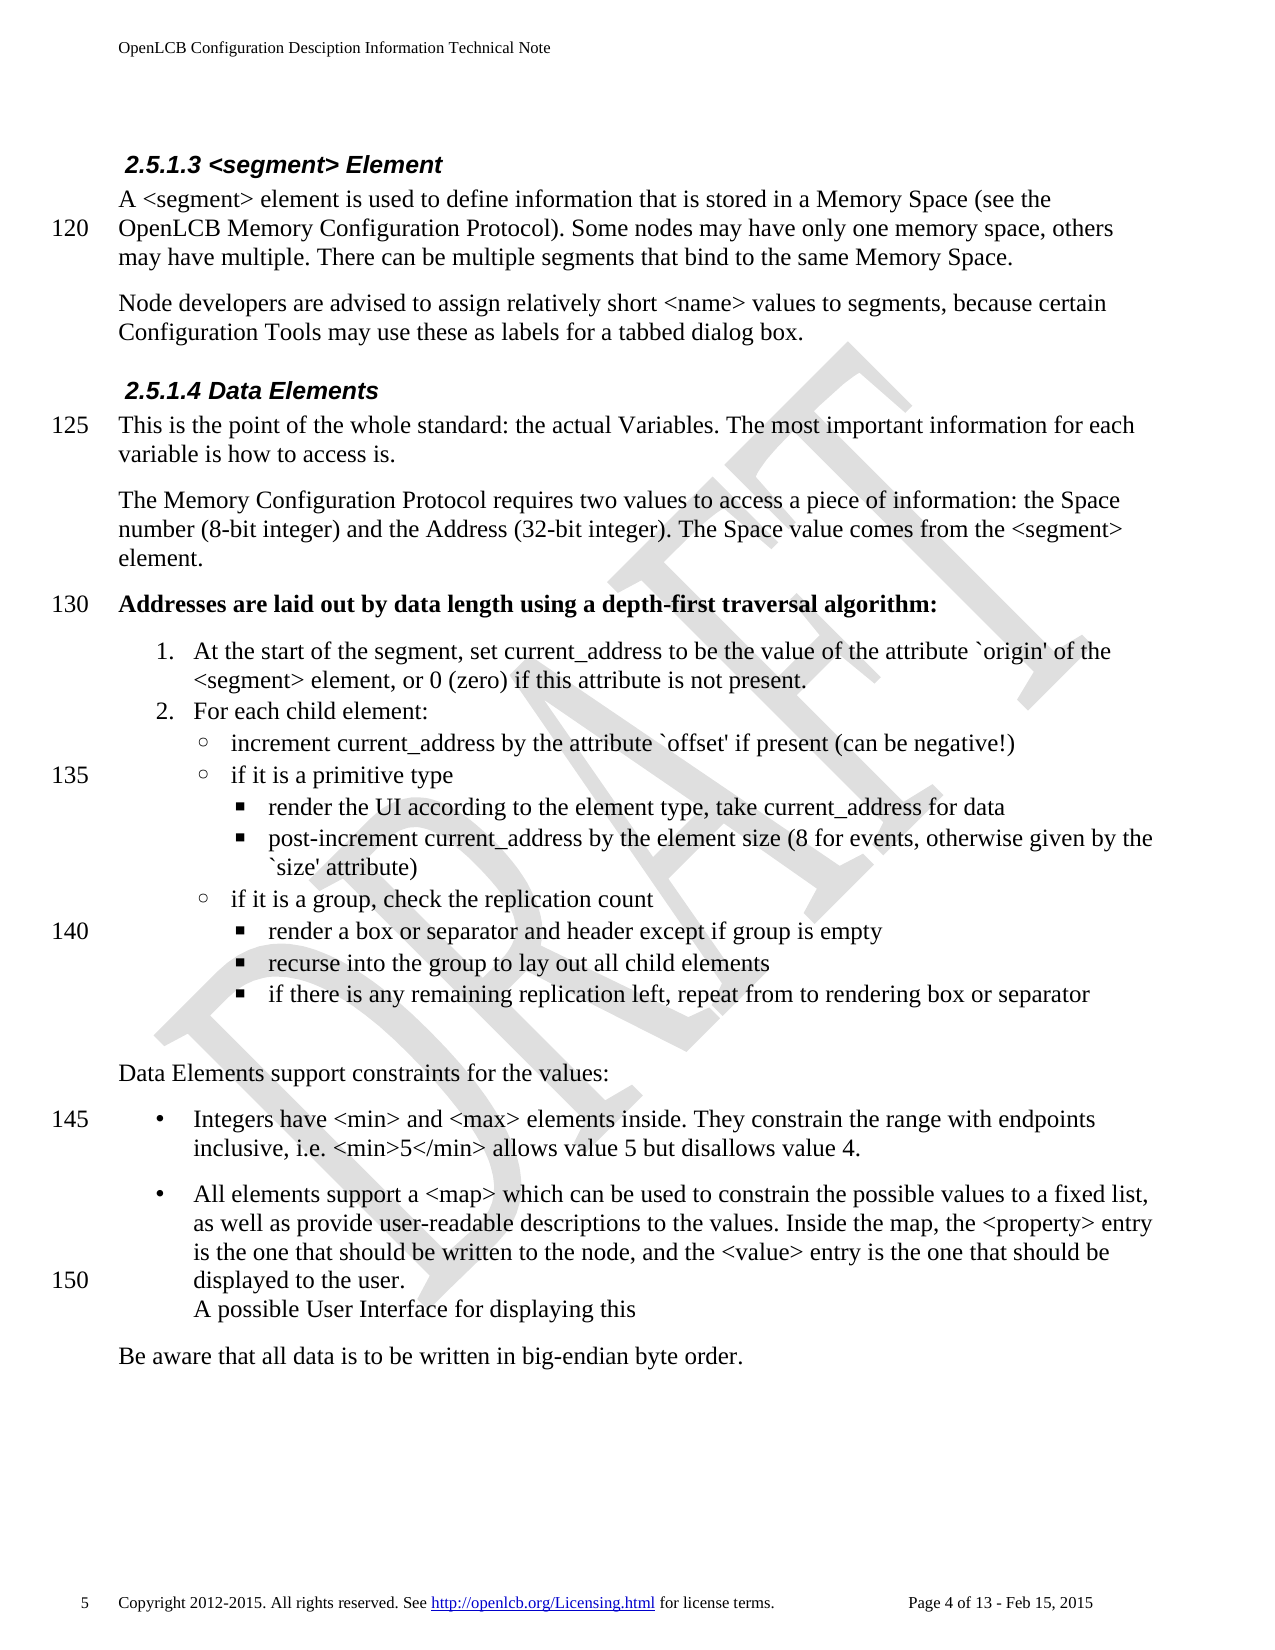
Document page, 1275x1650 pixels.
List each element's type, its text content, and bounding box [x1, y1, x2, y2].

list if there is any remaining replication left, repeat from to rendering box or separator [732, 979, 1157, 1008]
list [863, 760, 1157, 789]
list if it is a group, check the replication count [193, 884, 376, 913]
list if there is any remaining replication left, repeat from to rendering box or separator [231, 979, 354, 1008]
subtitle <segment> Element [118, 150, 1157, 178]
text Data Elements support constraints for the values: [118, 1058, 239, 1086]
list [591, 696, 785, 725]
list if it is a group, check the replication count [673, 884, 816, 913]
list render the UI according to the element type, take current_address for data [919, 792, 1157, 821]
list [799, 696, 1157, 725]
list if it is a group, check the replication count [827, 884, 1157, 913]
list render a box or separator and header except if group is empty [541, 916, 687, 944]
list post-increment current_address by the element size (8 for events, otherwise given by the `size' attribute) [476, 823, 650, 881]
list At the start of the segment, set current_address to be the value of the attribute `origin' of the <segment> element, or 0 (zero) if this attribute is not present. [156, 636, 737, 693]
list post-increment current_address by the element size (8 for events, otherwise given by the `size' attribute) [369, 828, 490, 881]
list increment current_address by the attribute `offset' if present (can be negative!) [831, 728, 1157, 757]
list [547, 703, 579, 725]
subtitle [884, 376, 1157, 404]
text This is the point of the whole standard: the actual Variables. The most important information for each variable is how to access is. [815, 410, 1157, 468]
list Integers have <min> and <max> elements inside. They constrain the range with endpoints inclusive, i.e. <min>5</min> allows value 5 but disallows value 4. [156, 1104, 315, 1162]
list All elements support a <map> which can be used to constrain the possible values to a fixed list, as well as provide user-readable descriptions to the values. Inside the map, the <property> entry is the one that should be written to the node, and the <value> entry is the one that should be displayed to the user. A possible User Interface for displaying this [156, 1179, 1157, 1323]
text Addresses are laid out by data length using a depth-first traversal algorithm: [692, 589, 979, 618]
list render the UI according to the element type, take current_address for data [231, 792, 609, 821]
text A <segment> element is used to define information that is stored in a Memory Space (see the OpenLCB Memory Configuration Protocol). Some nodes may have only one memory space, others may have multiple. There can be multiple segments that bind to the same Memory Space. [118, 184, 1157, 271]
list Integers have <min> and <max> elements inside. They constrain the range with endpoints inclusive, i.e. <min>5</min> allows value 5 but disallows value 4. [300, 1104, 488, 1162]
list post-increment current_address by the element size (8 for events, otherwise given by the `size' attribute) [231, 823, 364, 881]
list increment current_address by the attribute `offset' if present (can be negative!) [639, 728, 817, 757]
text Data Elements support constraints for the values: [456, 1058, 549, 1086]
list post-increment current_address by the element size (8 for events, otherwise given by the `size' attribute) [779, 823, 1157, 881]
list if it is a group, check the replication count [529, 884, 672, 913]
list if there is any remaining replication left, repeat from to rendering box or separator [504, 979, 597, 1008]
text This is the point of the whole standard: the actual Variables. The most important information for each variable is how to access is. [118, 410, 778, 468]
list increment current_address by the attribute `offset' if present (can be negative!) [565, 728, 625, 757]
list if it is a group, check the replication count [390, 884, 511, 913]
list render the UI according to the element type, take current_address for data [733, 792, 881, 821]
list increment current_address by the attribute `offset' if present (can be negative!) [193, 728, 565, 757]
text Data Elements support constraints for the values: [564, 1058, 1157, 1086]
text The Memory Configuration Protocol requires two values to access a piece of information: the Space number (8-bit integer) and the Address (32-bit integer). The Space value comes from the <segment> element. [665, 486, 933, 572]
text Node developers are advised to assign relatively short <name> values to segments, because certain Configuration Tools may use these as labels for a tabbed dialog box. [118, 288, 1157, 346]
subtitle [823, 376, 894, 404]
text The Memory Configuration Protocol requires two values to access a piece of information: the Space number (8-bit integer) and the Address (32-bit integer). The Space value comes from the <segment> element. [890, 486, 1157, 572]
list if there is any remaining replication left, repeat from to rendering box or separator [612, 979, 721, 1008]
subtitle Data Elements [118, 376, 812, 404]
list At the start of the segment, set current_address to be the value of the attribute `origin' of the <segment> element, or 0 (zero) if this attribute is not present. [800, 636, 1033, 693]
list recurse into the group to lay out all child elements [313, 948, 432, 976]
list For each child element: [156, 696, 543, 725]
list [587, 760, 672, 789]
list render the UI according to the element type, take current_address for data [609, 792, 695, 821]
text Be aware that all data is to be written in big-endian byte order. [118, 1341, 1157, 1369]
list if there is any remaining replication left, repeat from to rendering box or separator [371, 979, 471, 1008]
list render a box or separator and header except if group is empty [696, 916, 1157, 944]
list if it is a primitive type [193, 760, 587, 789]
list [686, 760, 849, 789]
list recurse into the group to lay out all child elements [454, 948, 509, 976]
list Integers have <min> and <max> elements inside. They constrain the range with endpoints inclusive, i.e. <min>5</min> allows value 5 but disallows value 4. [492, 1104, 1157, 1162]
text Data Elements support constraints for the values: [254, 1058, 438, 1086]
list post-increment current_address by the element size (8 for events, otherwise given by the `size' attribute) [670, 825, 804, 881]
text The Memory Configuration Protocol requires two values to access a piece of information: the Space number (8-bit integer) and the Address (32-bit integer). The Space value comes from the <segment> element. [118, 486, 702, 572]
list render a box or separator and header except if group is empty [231, 916, 407, 944]
list recurse into the group to lay out all child elements [718, 948, 1157, 976]
list At the start of the segment, set current_address to be the value of the attribute `origin' of the <segment> element, or 0 (zero) if this attribute is not present. [1047, 636, 1157, 693]
text Addresses are laid out by data length using a depth-first traversal algorithm: [993, 589, 1157, 618]
text Addresses are laid out by data length using a depth-first traversal algorithm: [118, 589, 678, 618]
list recurse into the group to lay out all child elements [549, 948, 716, 976]
list render a box or separator and header except if group is empty [422, 916, 515, 944]
